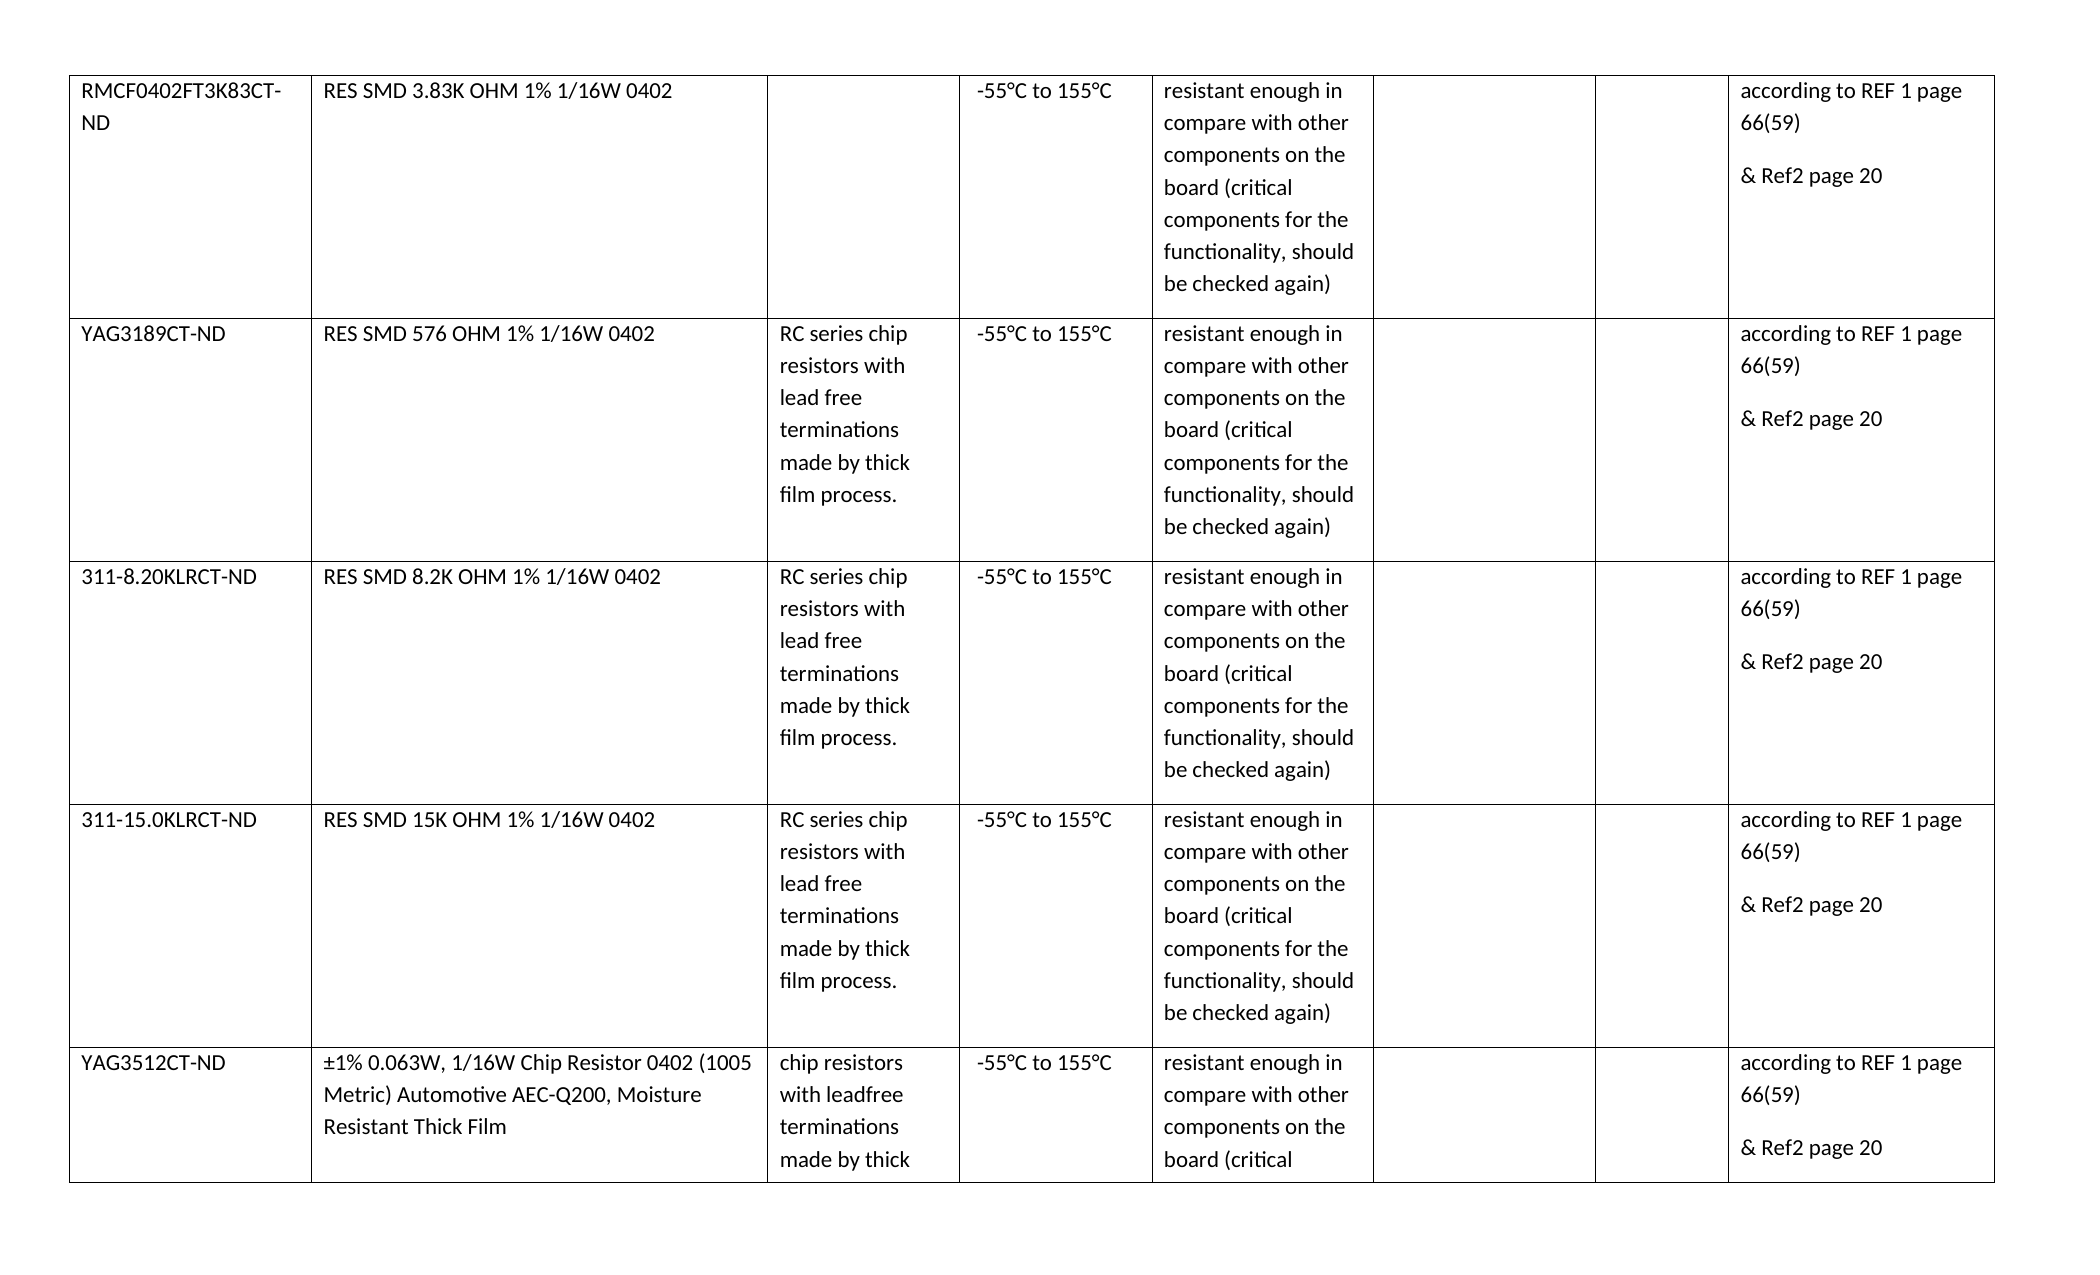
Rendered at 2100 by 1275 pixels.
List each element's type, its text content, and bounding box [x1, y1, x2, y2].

table_cell RC series chip resistors with lead free terminations made by thick film process. [768, 805, 959, 1047]
table_cell -55°C to 155°C [960, 319, 1152, 561]
table_cell [1596, 76, 1728, 318]
table_cell YAG3512CT-ND [70, 1048, 311, 1182]
table_cell [1374, 562, 1595, 804]
table_cell 311-15.0KLRCT-ND [70, 805, 311, 1047]
table_cell RES SMD 3.83K OHM 1% 1/16W 0402 [312, 76, 767, 318]
table_cell ±1% 0.063W, 1/16W Chip Resistor 0402 (1005 Metric) Automotive AEC-Q200, Moisture Resistant Thick Film [312, 1048, 767, 1182]
table_cell according to REF 1 page 66(59) & Ref2 page 20 [1729, 1048, 1994, 1182]
table_cell RES SMD 576 OHM 1% 1/16W 0402 [312, 319, 767, 561]
table_cell -55°C to 155°C [960, 562, 1152, 804]
table_cell -55°C to 155°C [960, 805, 1152, 1047]
table_cell [1374, 1048, 1595, 1182]
table_cell resistant enough in compare with other components on the board (critical components for the functionality, should be checked again) [1153, 76, 1373, 318]
table_cell RES SMD 8.2K OHM 1% 1/16W 0402 [312, 562, 767, 804]
table_cell RMCF0402FT3K83CT-ND [70, 76, 311, 318]
table_cell [1596, 805, 1728, 1047]
table_cell according to REF 1 page 66(59) & Ref2 page 20 [1729, 319, 1994, 561]
table_cell resistant enough in compare with other components on the board (critical components for the functionality, should be checked again) [1153, 319, 1373, 561]
table_cell [768, 76, 959, 318]
table_cell -55°C to 155°C [960, 1048, 1152, 1182]
table_cell [1596, 562, 1728, 804]
table_cell RC series chip resistors with lead free terminations made by thick film process. [768, 562, 959, 804]
table_cell resistant enough in compare with other components on the board (critical [1153, 1048, 1373, 1182]
table_cell -55°C to 155°C [960, 76, 1152, 318]
table_cell [1374, 319, 1595, 561]
table_cell [1374, 805, 1595, 1047]
table_cell [1596, 1048, 1728, 1182]
table_cell resistant enough in compare with other components on the board (critical components for the functionality, should be checked again) [1153, 805, 1373, 1047]
table_cell resistant enough in compare with other components on the board (critical components for the functionality, should be checked again) [1153, 562, 1373, 804]
table_cell RES SMD 15K OHM 1% 1/16W 0402 [312, 805, 767, 1047]
table_cell [1374, 76, 1595, 318]
table_cell according to REF 1 page 66(59) & Ref2 page 20 [1729, 562, 1994, 804]
table_cell chip resistors with leadfree terminations made by thick [768, 1048, 959, 1182]
table_cell according to REF 1 page 66(59) & Ref2 page 20 [1729, 76, 1994, 318]
table_cell RC series chip resistors with lead free terminations made by thick film process. [768, 319, 959, 561]
table_cell [1596, 319, 1728, 561]
table_cell 311-8.20KLRCT-ND [70, 562, 311, 804]
table_cell YAG3189CT-ND [70, 319, 311, 561]
table_cell according to REF 1 page 66(59) & Ref2 page 20 [1729, 805, 1994, 1047]
